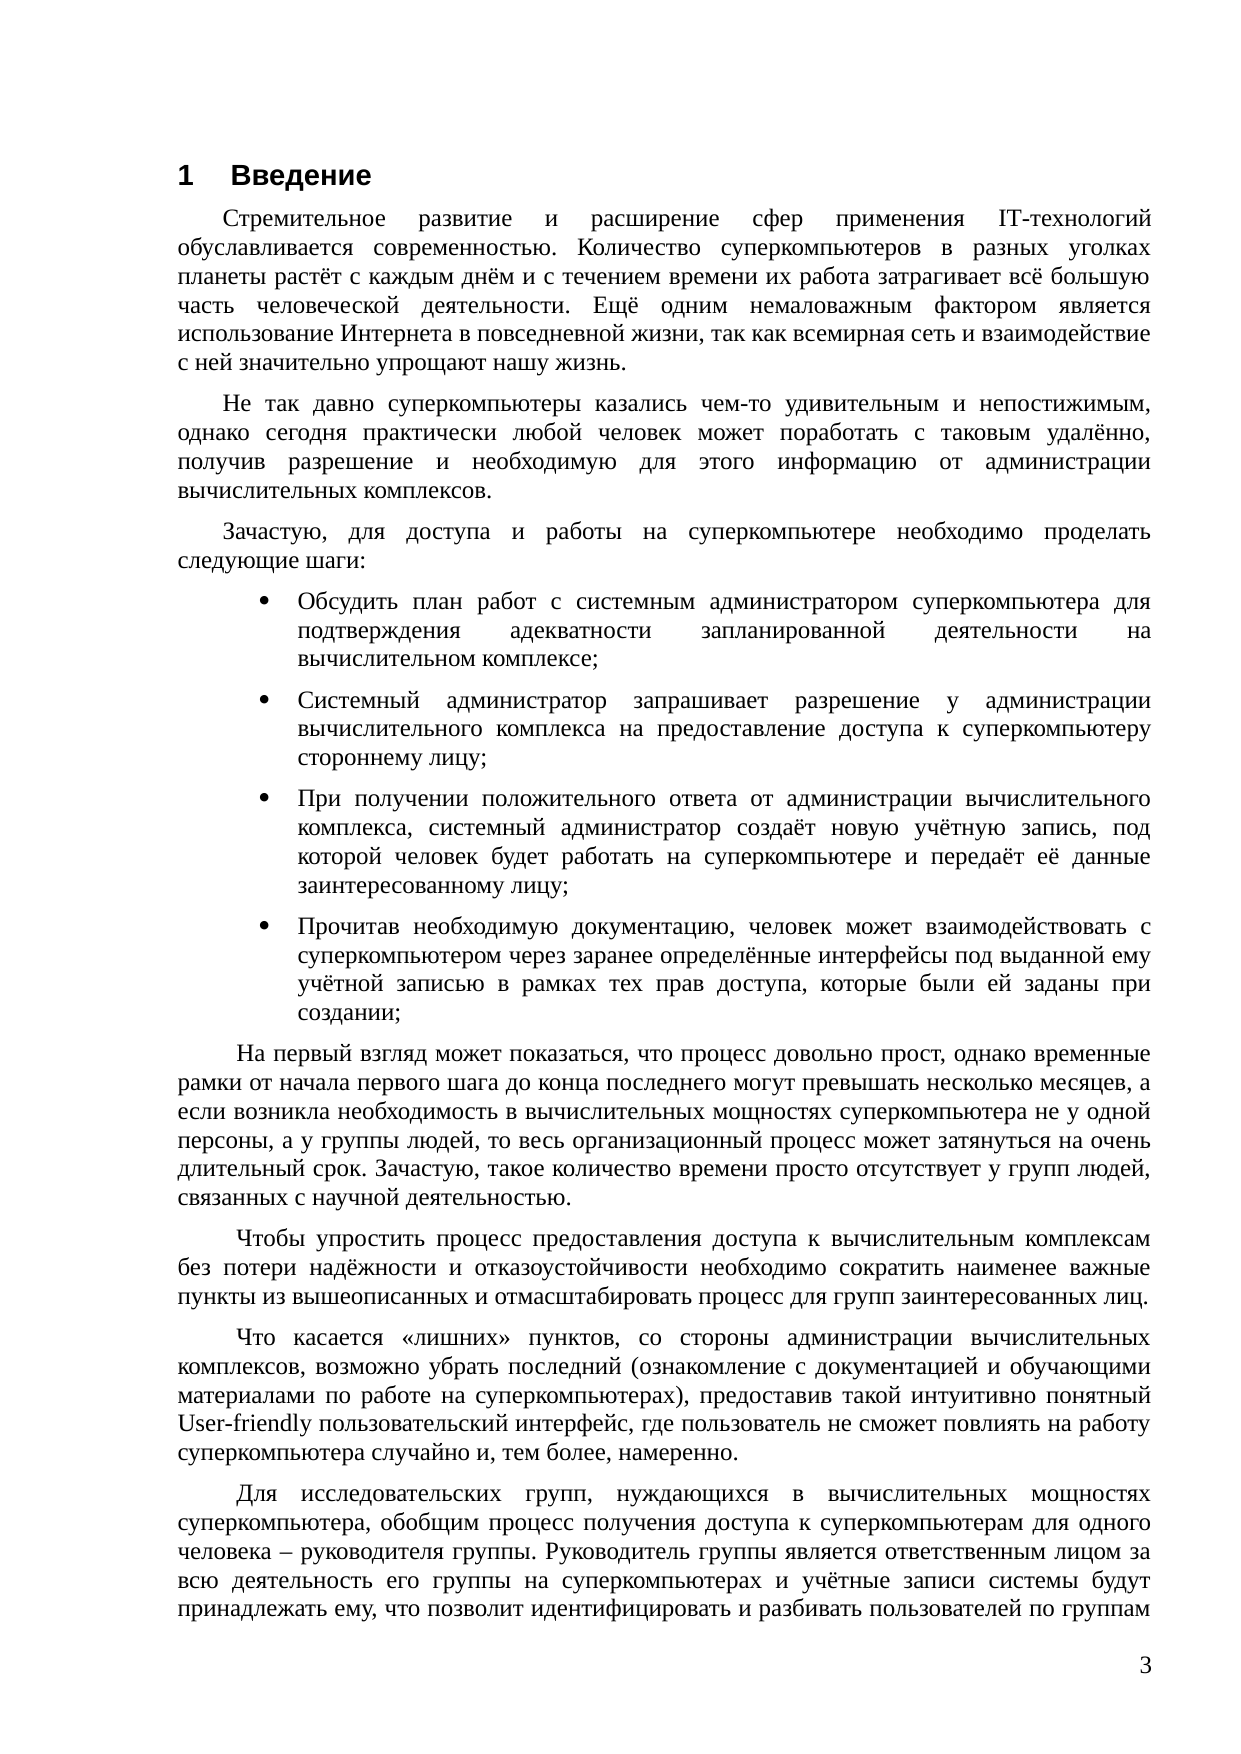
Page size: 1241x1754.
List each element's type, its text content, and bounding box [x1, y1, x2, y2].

text На первый взгляд может показаться, что процесс довольно прост, однако временные рамки от начала первого шага до конца последнего могут превышать несколько месяцев, а если возникла необходимость в вычислительных мощностях суперкомпьютера не у одной персоны, а у группы людей, то весь организационный процесс может затянуться на очень длительный срок. Зачастую, такое количество времени просто отсутствует у групп людей, связанных с научной деятельностью. [177, 1038, 1152, 1211]
text Чтобы упростить процесс предоставления доступа к вычислительным комплексам без потери надёжности и отказоустойчивости необходимо сократить наименее важные пункты из вышеописанных и отмасштабировать процесс для групп заинтересованных лиц. [177, 1223, 1152, 1310]
text Что касается «лишних» пунктов, со стороны администрации вычислительных комплексов, возможно убрать последний (ознакомление с документацией и обучающими материалами по работе на суперкомпьютерах), предоставив такой интуитивно понятный User-friendly пользовательский интерфейс, где пользователь не сможет повлиять на работу суперкомпьютера случайно и, тем более, намеренно. [177, 1322, 1152, 1466]
subtitle Введение [177, 157, 1152, 191]
list Обсудить план работ с системным администратором суперкомпьютера для подтверждения адекватности запланированной деятельности на вычислительном комплексе; [260, 586, 1152, 672]
text Не так давно суперкомпьютеры казались чем-то удивительным и непостижимым, однако сегодня практически любой человек может поработать с таковым удалённо, получив разрешение и необходимую для этого информацию от администрации вычислительных комплексов. [177, 388, 1152, 503]
list При получении положительного ответа от администрации вычислительного комплекса, системный администратор создаёт новую учётную запись, под которой человек будет работать на суперкомпьютере и передаёт её данные заинтересованному лицу; [260, 783, 1152, 898]
text Зачастую, для доступа и работы на суперкомпьютере необходимо проделать следующие шаги: [177, 516, 1152, 573]
list Прочитав необходимую документацию, человек может взаимодействовать с суперкомпьютером через заранее определённые интерфейсы под выданной ему учётной записью в рамках тех прав доступа, которые были ей заданы при создании; [260, 911, 1152, 1026]
text Для исследовательских групп, нуждающихся в вычислительных мощностях суперкомпьютера, обобщим процесс получения доступа к суперкомпьютерам для одного человека – руководителя группы. Руководитель группы является ответственным лицом за всю деятельность его группы на суперкомпьютерах и учётные записи системы будут принадлежать ему, что позволит идентифицировать и разбивать пользователей по группам [177, 1478, 1152, 1622]
text Стремительное развитие и расширение сфер применения IT-технологий обуславливается современностью. Количество суперкомпьютеров в разных уголках планеты растёт с каждым днём и с течением времени их работа затрагивает всё большую часть человеческой деятельности. Ещё одним немаловажным фактором является использование Интернета в повседневной жизни, так как всемирная сеть и взаимодействие с ней значительно упрощают нашу жизнь. [177, 203, 1152, 376]
list Системный администратор запрашивает разрешение у администрации вычислительного комплекса на предоставление доступа к суперкомпьютеру стороннему лицу; [260, 685, 1152, 771]
